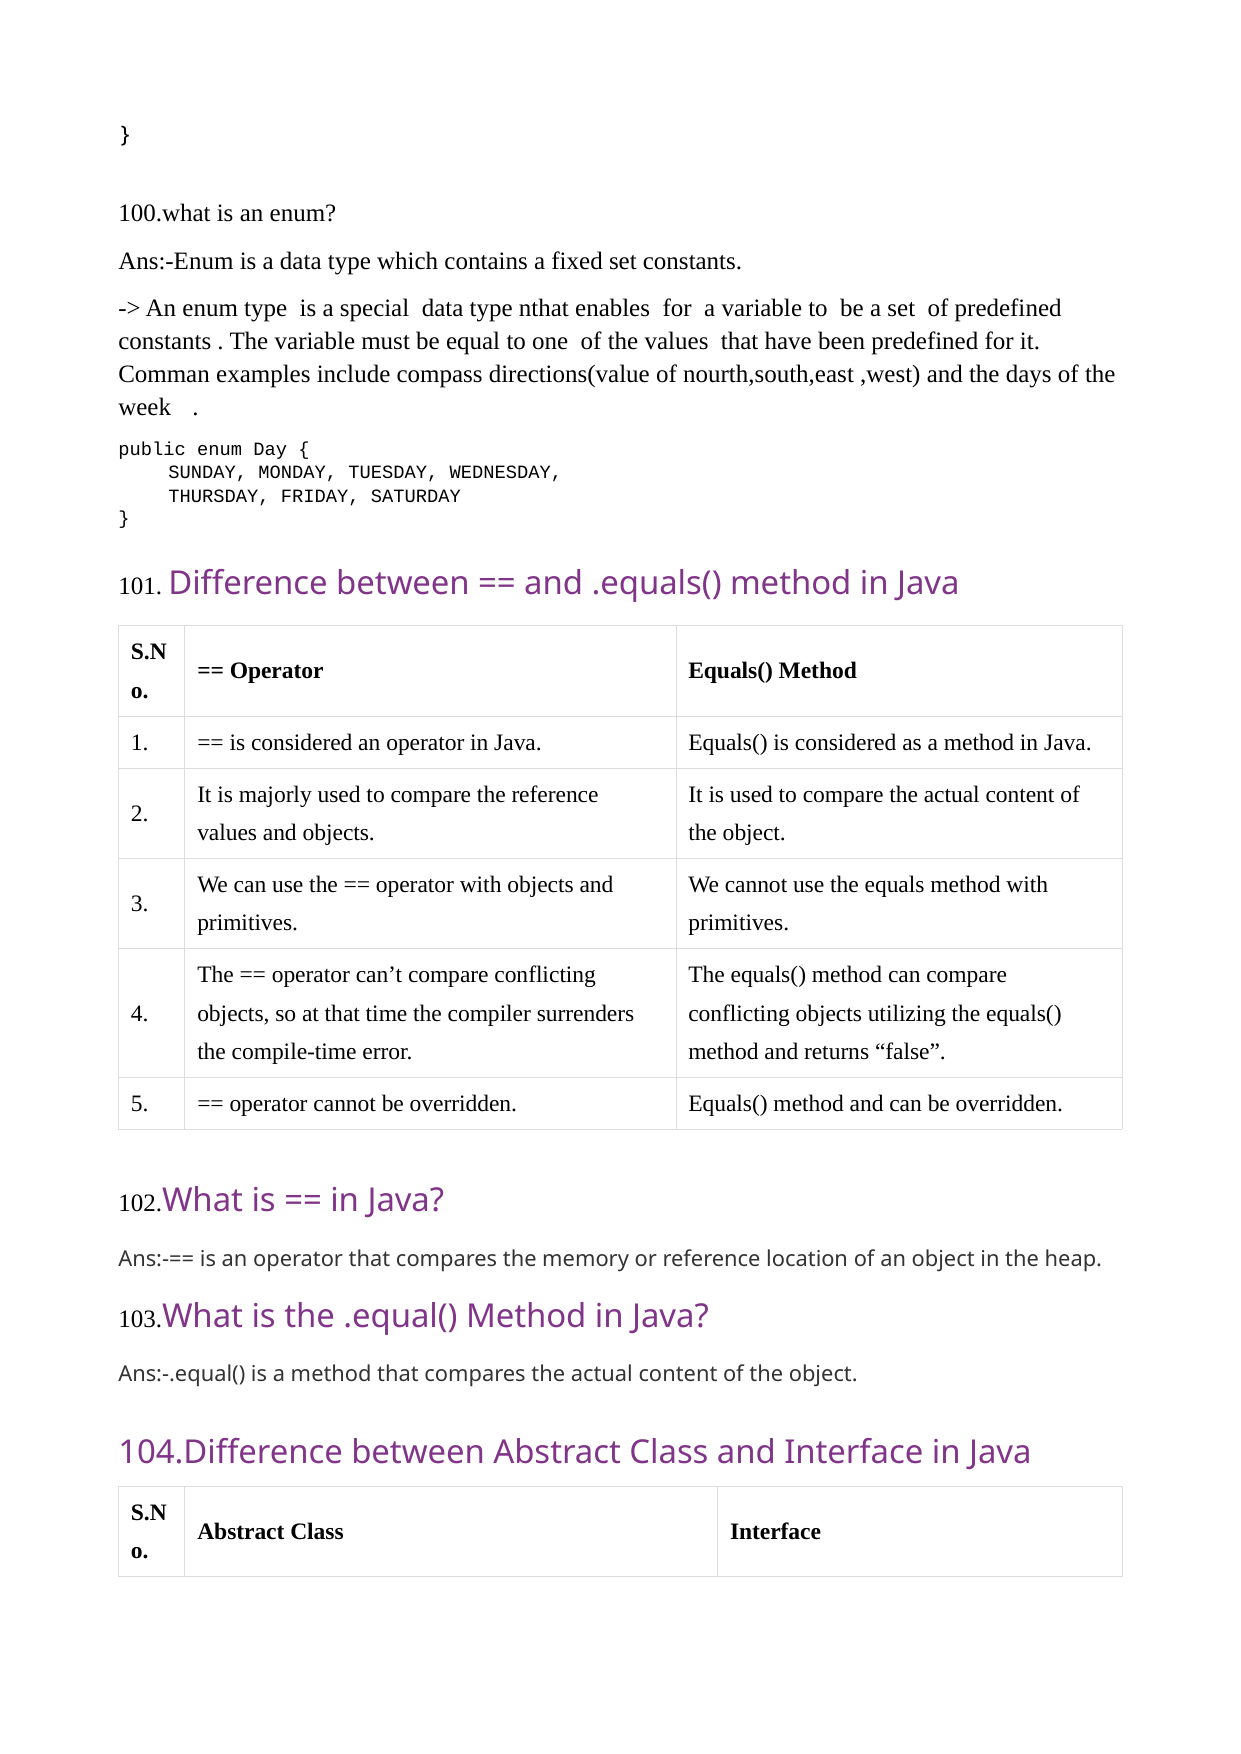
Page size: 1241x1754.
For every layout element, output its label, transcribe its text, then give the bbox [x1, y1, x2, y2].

text SUNDAY, MONDAY, TUESDAY, WEDNESDAY, [118, 461, 1122, 485]
text Ans:-.equal() is a method that compares the actual content of the object. [118, 1358, 1122, 1388]
table_cell We cannot use the equals method with primitives. [677, 859, 1122, 948]
text } [118, 118, 1122, 149]
table_header Equals() Method [677, 626, 1122, 716]
table_cell 3. [119, 859, 184, 948]
text 100.what is an enum? [118, 198, 1122, 227]
table_cell == operator cannot be overridden. [185, 1078, 676, 1129]
table_header Abstract Class [185, 1487, 717, 1576]
text Ans:-== is an operator that compares the memory or reference location of an object in the heap. [118, 1242, 1122, 1272]
table_header S.No. [119, 1487, 184, 1576]
table_cell The equals() method can compare conflicting objects utilizing the equals() method and returns “false”. [677, 949, 1122, 1077]
text -> An enum type is a special data type nthat enables for a variable to be a set of predefined constants . The variable must be equal to one of the values that have been predefined for it. Comman examples include compass directions(value of nourth,south,east ,west) and the days of the week . [118, 293, 1122, 421]
table_cell It is majorly used to compare the reference values and objects. [185, 769, 676, 858]
text public enum Day { [118, 440, 1122, 461]
table_cell 4. [119, 949, 184, 1077]
table_header S.No. [119, 626, 184, 716]
table_cell We can use the == operator with objects and primitives. [185, 859, 676, 948]
table_cell Equals() is considered as a method in Java. [677, 717, 1122, 768]
text 102.What is == in Java? [118, 1177, 1122, 1221]
subtitle 104.Difference between Abstract Class and Interface in Java [118, 1429, 1122, 1473]
table_cell 1. [119, 717, 184, 768]
table_header Interface [718, 1487, 1122, 1576]
text } [118, 508, 1122, 530]
text Ans:-Enum is a data type which contains a fixed set constants. [118, 246, 1122, 274]
table_cell 2. [119, 769, 184, 858]
table_cell Equals() method and can be overridden. [677, 1078, 1122, 1129]
text THURSDAY, FRIDAY, SATURDAY [118, 485, 1122, 508]
text 101. Difference between == and .equals() method in Java [118, 559, 1122, 604]
table_cell It is used to compare the actual content of the object. [677, 769, 1122, 858]
table_cell 5. [119, 1078, 184, 1129]
text 103.What is the .equal() Method in Java? [118, 1292, 1122, 1337]
table_header == Operator [185, 626, 676, 716]
table_cell The == operator can’t compare conflicting objects, so at that time the compiler surrenders the compile-time error. [185, 949, 676, 1077]
table_cell == is considered an operator in Java. [185, 717, 676, 768]
